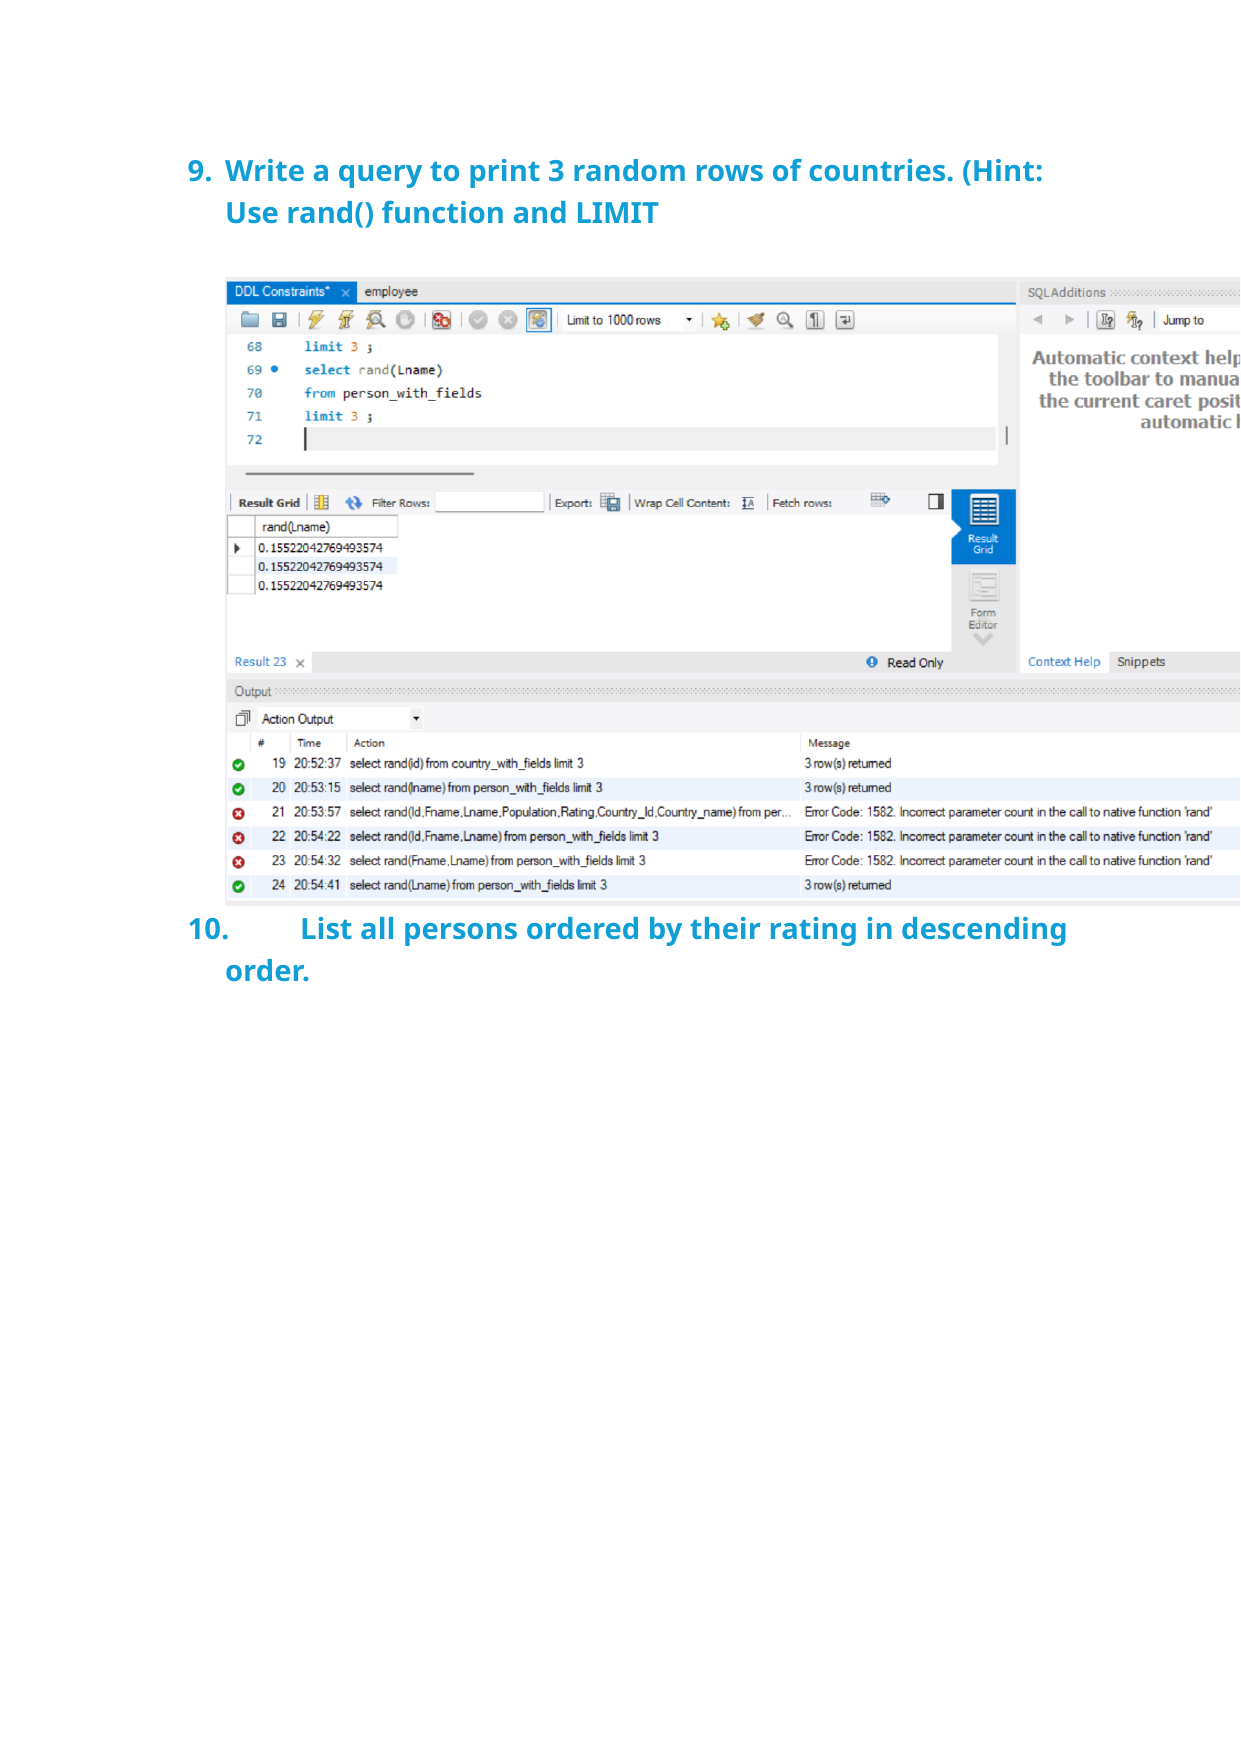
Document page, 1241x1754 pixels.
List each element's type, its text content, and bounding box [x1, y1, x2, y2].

list List all persons ordered by their rating in descending order. [187, 908, 1090, 990]
list Write a query to print 3 random rows of countries. (Hint: Use rand() function and LIMIT [187, 150, 1090, 232]
